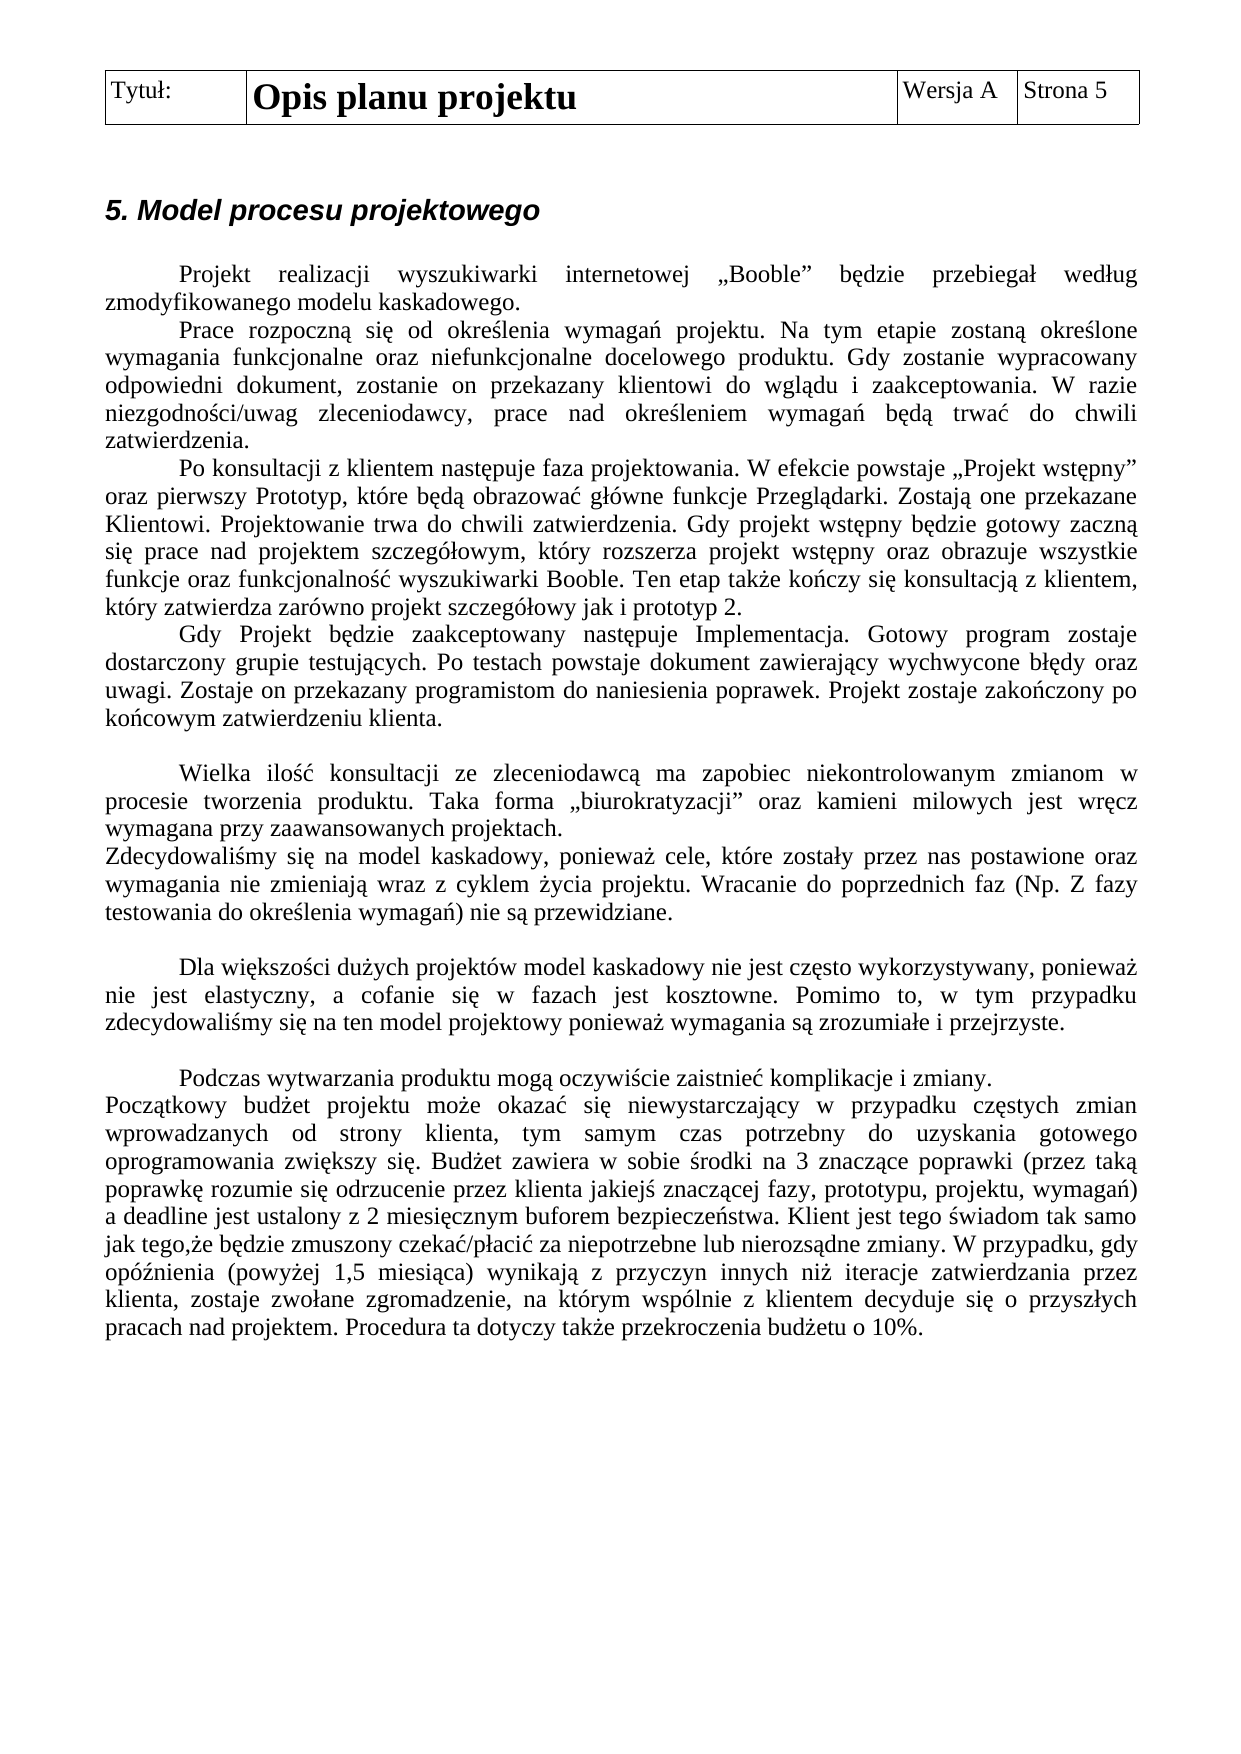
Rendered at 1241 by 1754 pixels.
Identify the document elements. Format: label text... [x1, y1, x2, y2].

text Wielka ilość konsultacji ze zleceniodawcą ma zapobiec niekontrolowanym zmianom w procesie tworzenia produktu. Taka forma „biurokratyzacji” oraz kamieni milowych jest wręcz wymagana przy zaawansowanych projektach. [105, 759, 1138, 842]
subtitle 5. Model procesu projektowego [105, 194, 1138, 226]
text Prace rozpoczną się od określenia wymagań projektu. Na tym etapie zostaną określone wymagania funkcjonalne oraz niefunkcjonalne docelowego produktu. Gdy zostanie wypracowany odpowiedni dokument, zostanie on przekazany klientowi do wglądu i zaakceptowania. W razie niezgodności/uwag zleceniodawcy, prace nad określeniem wymagań będą trwać do chwili zatwierdzenia. [105, 316, 1138, 454]
text Początkowy budżet projektu może okazać się niewystarczający w przypadku częstych zmian wprowadzanych od strony klienta, tym samym czas potrzebny do uzyskania gotowego oprogramowania zwiększy się. Budżet zawiera w sobie środki na 3 znaczące poprawki (przez taką poprawkę rozumie się odrzucenie przez klienta jakiejś znaczącej fazy, prototypu, projektu, wymagań) a deadline jest ustalony z 2 miesięcznym buforem bezpieczeństwa. Klient jest tego świadom tak samo jak tego,że będzie zmuszony czekać/płacić za niepotrzebne lub nierozsądne zmiany. W przypadku, gdy opóźnienia (powyżej 1,5 miesiąca) wynikają z przyczyn innych niż iteracje zatwierdzania przez klienta, zostaje zwołane zgromadzenie, na którym wspólnie z klientem decyduje się o przyszłych pracach nad projektem. Procedura ta dotyczy także przekroczenia budżetu o 10%. [105, 1092, 1138, 1341]
text Dla większości dużych projektów model kaskadowy nie jest często wykorzystywany, ponieważ nie jest elastyczny, a cofanie się w fazach jest kosztowne. Pomimo to, w tym przypadku zdecydowaliśmy się na ten model projektowy ponieważ wymagania są zrozumiałe i przejrzyste. [105, 953, 1138, 1036]
text Gdy Projekt będzie zaakceptowany następuje Implementacja. Gotowy program zostaje dostarczony grupie testujących. Po testach powstaje dokument zawierający wychwycone błędy oraz uwagi. Zostaje on przekazany programistom do naniesienia poprawek. Projekt zostaje zakończony po końcowym zatwierdzeniu klienta. [105, 621, 1138, 731]
text Po konsultacji z klientem następuje faza projektowania. W efekcie powstaje „Projekt wstępny” oraz pierwszy Prototyp, które będą obrazować główne funkcje Przeglądarki. Zostają one przekazane Klientowi. Projektowanie trwa do chwili zatwierdzenia. Gdy projekt wstępny będzie gotowy zaczną się prace nad projektem szczegółowym, który rozszerza projekt wstępny oraz obrazuje wszystkie funkcje oraz funkcjonalność wyszukiwarki Booble. Ten etap także kończy się konsultacją z klientem, który zatwierdza zarówno projekt szczegółowy jak i prototyp 2. [105, 454, 1138, 621]
text Zdecydowaliśmy się na model kaskadowy, ponieważ cele, które zostały przez nas postawione oraz wymagania nie zmieniają wraz z cyklem życia projektu. Wracanie do poprzednich faz (Np. Z fazy testowania do określenia wymagań) nie są przewidziane. [105, 842, 1138, 925]
text Podczas wytwarzania produktu mogą oczywiście zaistnieć komplikacje i zmiany. [105, 1064, 1138, 1092]
text Projekt realizacji wyszukiwarki internetowej „Booble” będzie przebiegał według zmodyfikowanego modelu kaskadowego. [105, 260, 1138, 316]
